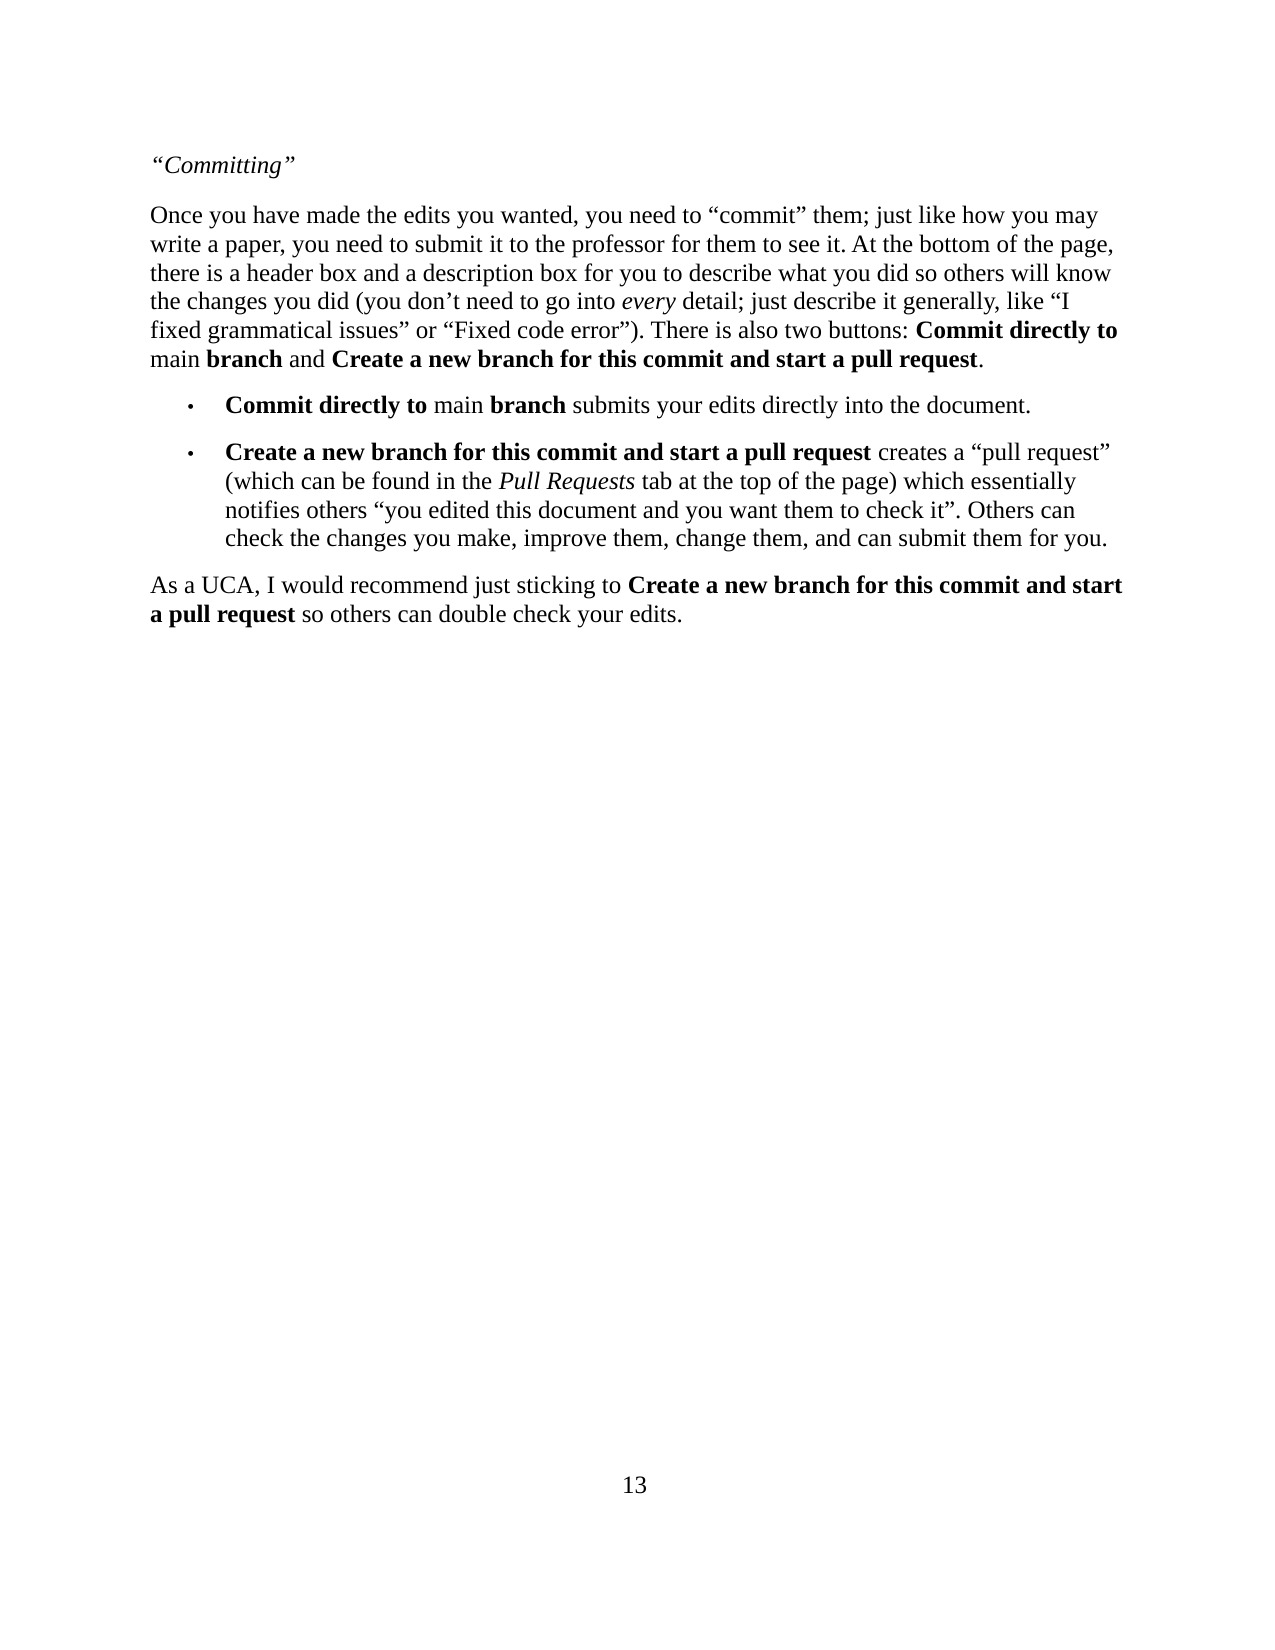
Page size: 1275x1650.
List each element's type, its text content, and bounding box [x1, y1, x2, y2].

text As a UCA, I would recommend just sticking to Create a new branch for this commit and start a pull request so others can double check your edits. [150, 570, 1125, 628]
list Create a new branch for this commit and start a pull request creates a “pull request” (which can be found in the Pull Requests tab at the top of the page) which essentially notifies others “you edited this document and you want them to check it”. Others can check the changes you make, improve them, change them, and can submit them for you. [187, 437, 1125, 552]
text Once you have made the edits you wanted, you need to “commit” them; just like how you may write a paper, you need to submit it to the professor for them to see it. At the bottom of the page, there is a header box and a description box for you to describe what you did so others will know the changes you did (you don’t need to go into every detail; just describe it generally, like “I fixed grammatical issues” or “Fixed code error”). There is also two buttons: Commit directly to main branch and Create a new branch for this commit and start a pull request. [150, 200, 1125, 373]
list Commit directly to main branch submits your edits directly into the document. [187, 391, 1125, 419]
text “Committing” [150, 150, 1125, 179]
